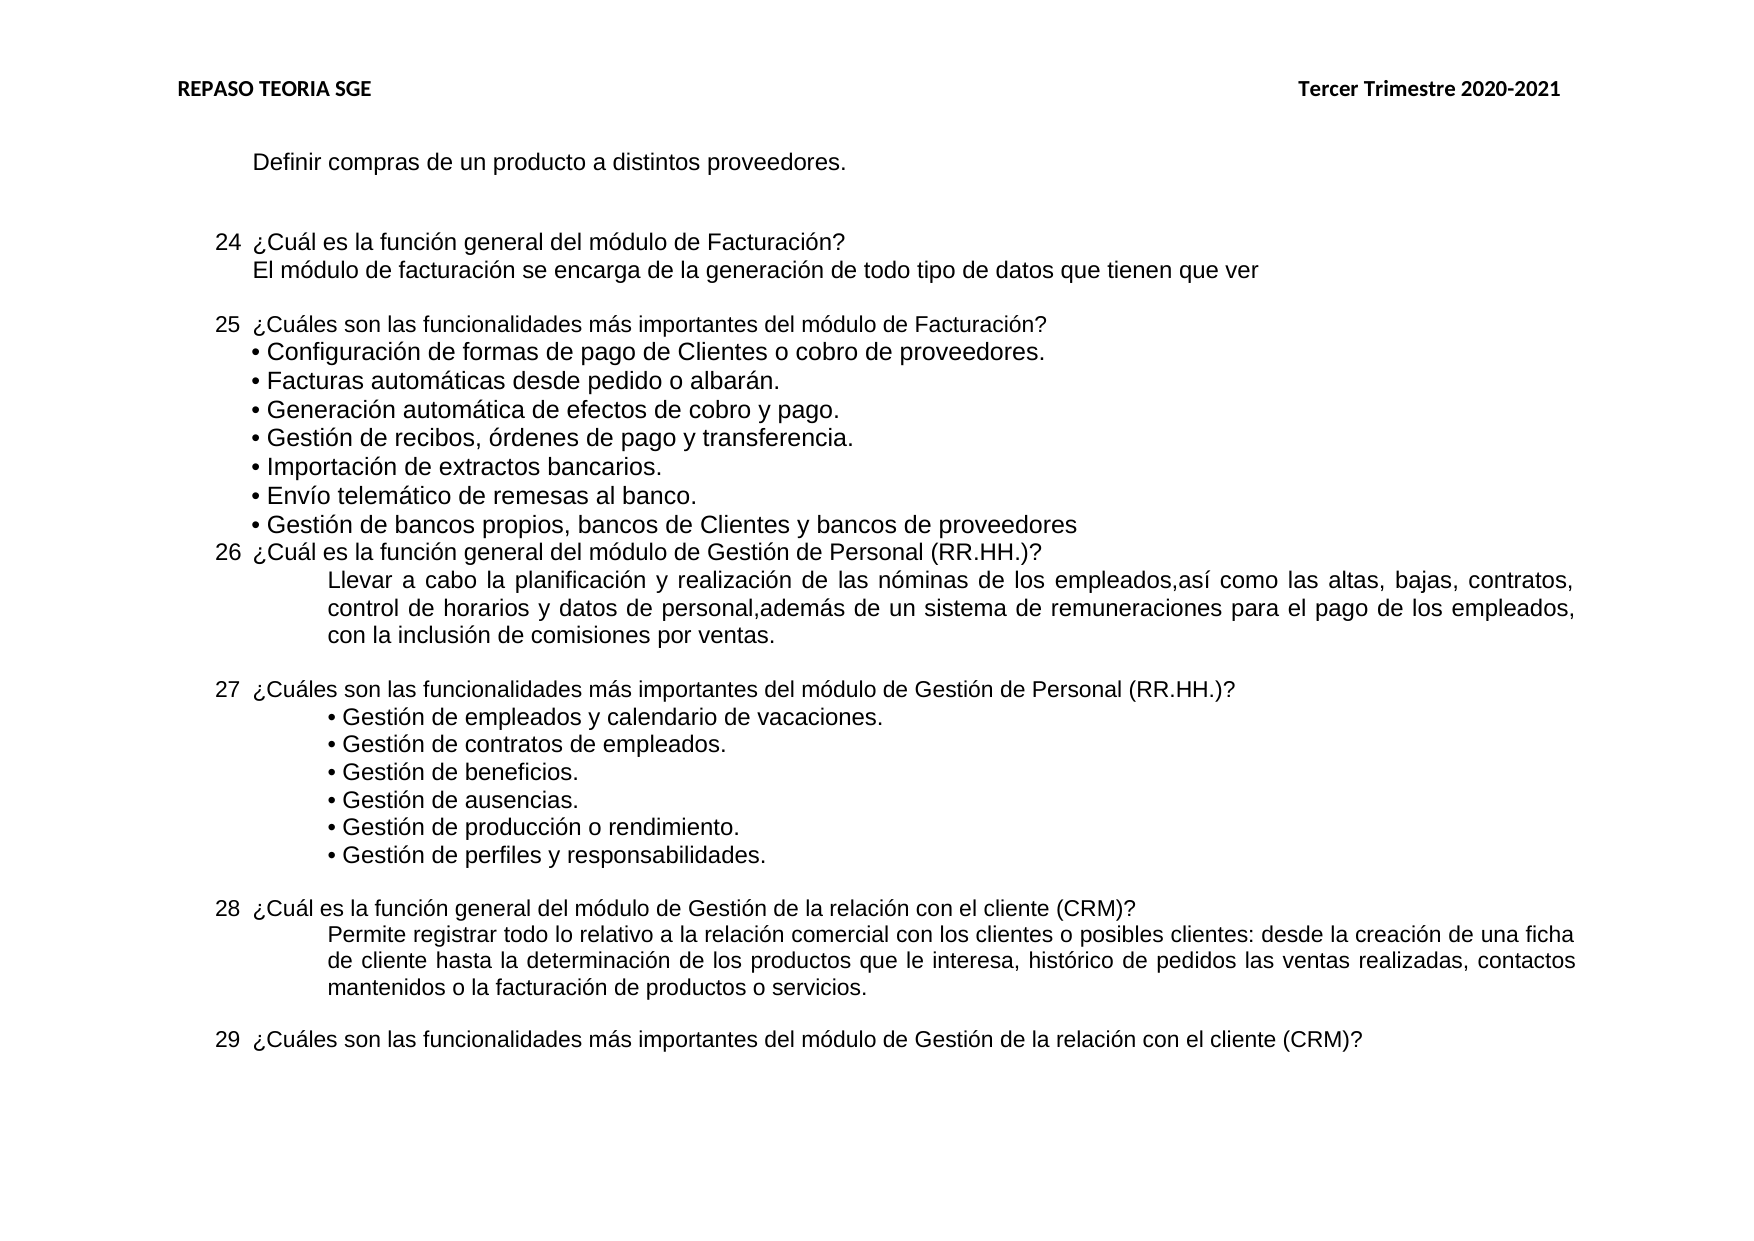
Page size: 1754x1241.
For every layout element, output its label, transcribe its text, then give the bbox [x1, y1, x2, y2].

text El módulo de facturación se encarga de la generación de todo tipo de datos que tienen que ver [252, 256, 1577, 283]
list • Gestión de beneficios. [290, 758, 1577, 786]
list ¿Cuáles son las funcionalidades más importantes del módulo de Facturación? [215, 311, 1577, 337]
list ¿Cuál es la función general del módulo de Facturación? [215, 228, 1577, 256]
text • Configuración de formas de pago de Clientes o cobro de proveedores. [177, 337, 1577, 366]
text • Importación de extractos bancarios. [177, 452, 1577, 481]
list ¿Cuáles son las funcionalidades más importantes del módulo de Gestión de la relación con el cliente (CRM)? [215, 1026, 1577, 1053]
list ¿Cuál es la función general del módulo de Gestión de Personal (RR.HH.)? [215, 538, 1577, 566]
list • Gestión de ausencias. [290, 786, 1577, 813]
list ¿Cuál es la función general del módulo de Gestión de la relación con el cliente (CRM)? [215, 895, 1577, 921]
list • Gestión de producción o rendimiento. [290, 813, 1577, 841]
text • Generación automática de efectos de cobro y pago. [177, 394, 1577, 423]
list Permite registrar todo lo relativo a la relación comercial con los clientes o posibles clientes: desde la creación de una ficha de cliente hasta la determinación de los productos que le interesa, histórico de pedidos las ventas realizadas, contactos mantenidos o la facturación de productos o servicios. [290, 921, 1577, 1000]
list Llevar a cabo la planificación y realización de las nóminas de los empleados,así como las altas, bajas, contratos, control de horarios y datos de personal,además de un sistema de remuneraciones para el pago de los empleados, con la inclusión de comisiones por ventas. [290, 566, 1577, 649]
text • Facturas automáticas desde pedido o albarán. [177, 366, 1577, 394]
text • Envío telemático de remesas al banco. [177, 481, 1577, 509]
list • Gestión de perfiles y responsabilidades. [290, 841, 1577, 868]
text • Gestión de bancos propios, bancos de Clientes y bancos de proveedores [177, 509, 1577, 538]
list • Gestión de empleados y calendario de vacaciones. [290, 703, 1577, 730]
list • Gestión de contratos de empleados. [290, 730, 1577, 758]
text • Gestión de recibos, órdenes de pago y transferencia. [177, 423, 1577, 452]
text Definir compras de un producto a distintos proveedores. [252, 148, 1577, 175]
list ¿Cuáles son las funcionalidades más importantes del módulo de Gestión de Personal (RR.HH.)? [215, 676, 1577, 703]
